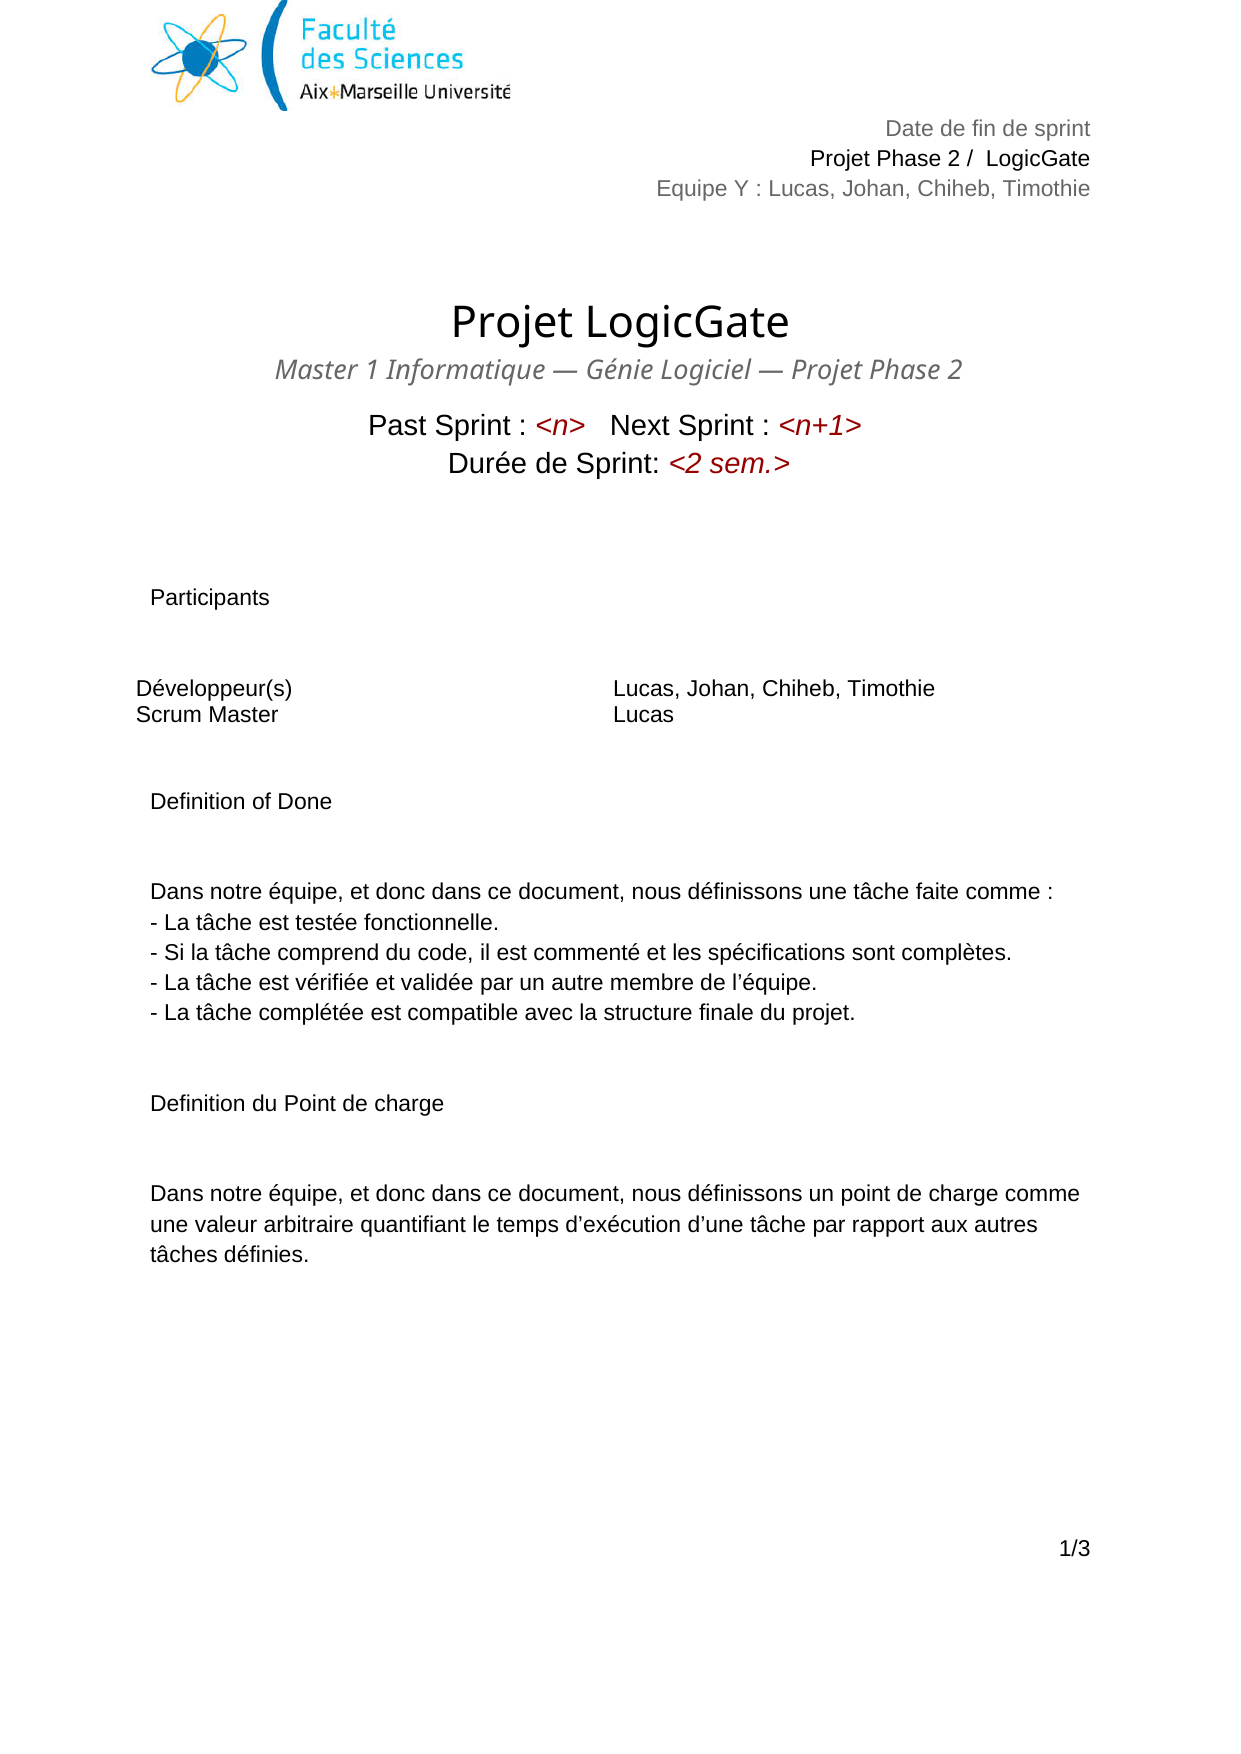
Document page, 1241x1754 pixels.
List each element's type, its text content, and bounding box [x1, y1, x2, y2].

picture [150, 0, 511, 111]
text Definition du Point de charge [150, 1090, 1090, 1116]
table_header Lucas, Johan, Chiheb, Timothie [613, 675, 1090, 701]
text Dans notre équipe, et donc dans ce document, nous définissons un point de charge comme une valeur arbitraire quantifiant le temps d’exécution d’une tâche par rapport aux autres tâches définies. [150, 1180, 1090, 1267]
table_cell Lucas [613, 701, 1090, 727]
title Projet LogicGate [150, 291, 1090, 350]
text Definition of Done [150, 788, 1090, 814]
text Durée de Sprint: <2 sem.> [150, 446, 1090, 480]
text - La tâche est vérifiée et validée par un autre membre de l’équipe. [150, 969, 1090, 995]
subtitle Master 1 Informatique — Génie Logiciel — Projet Phase 2 [150, 350, 1090, 387]
text Past Sprint : <n> Next Sprint : <n+1> [150, 408, 1090, 441]
text - Si la tâche comprend du code, il est commenté et les spécifications sont complètes. [150, 939, 1090, 965]
table_header Développeur(s) [136, 675, 613, 701]
text - La tâche est testée fonctionnelle. [150, 908, 1090, 935]
text - La tâche complétée est compatible avec la structure finale du projet. [150, 999, 1090, 1025]
text Dans notre équipe, et donc dans ce document, nous définissons une tâche faite comme : [150, 878, 1090, 904]
table_cell Scrum Master [136, 701, 613, 727]
text Participants [150, 584, 1090, 610]
